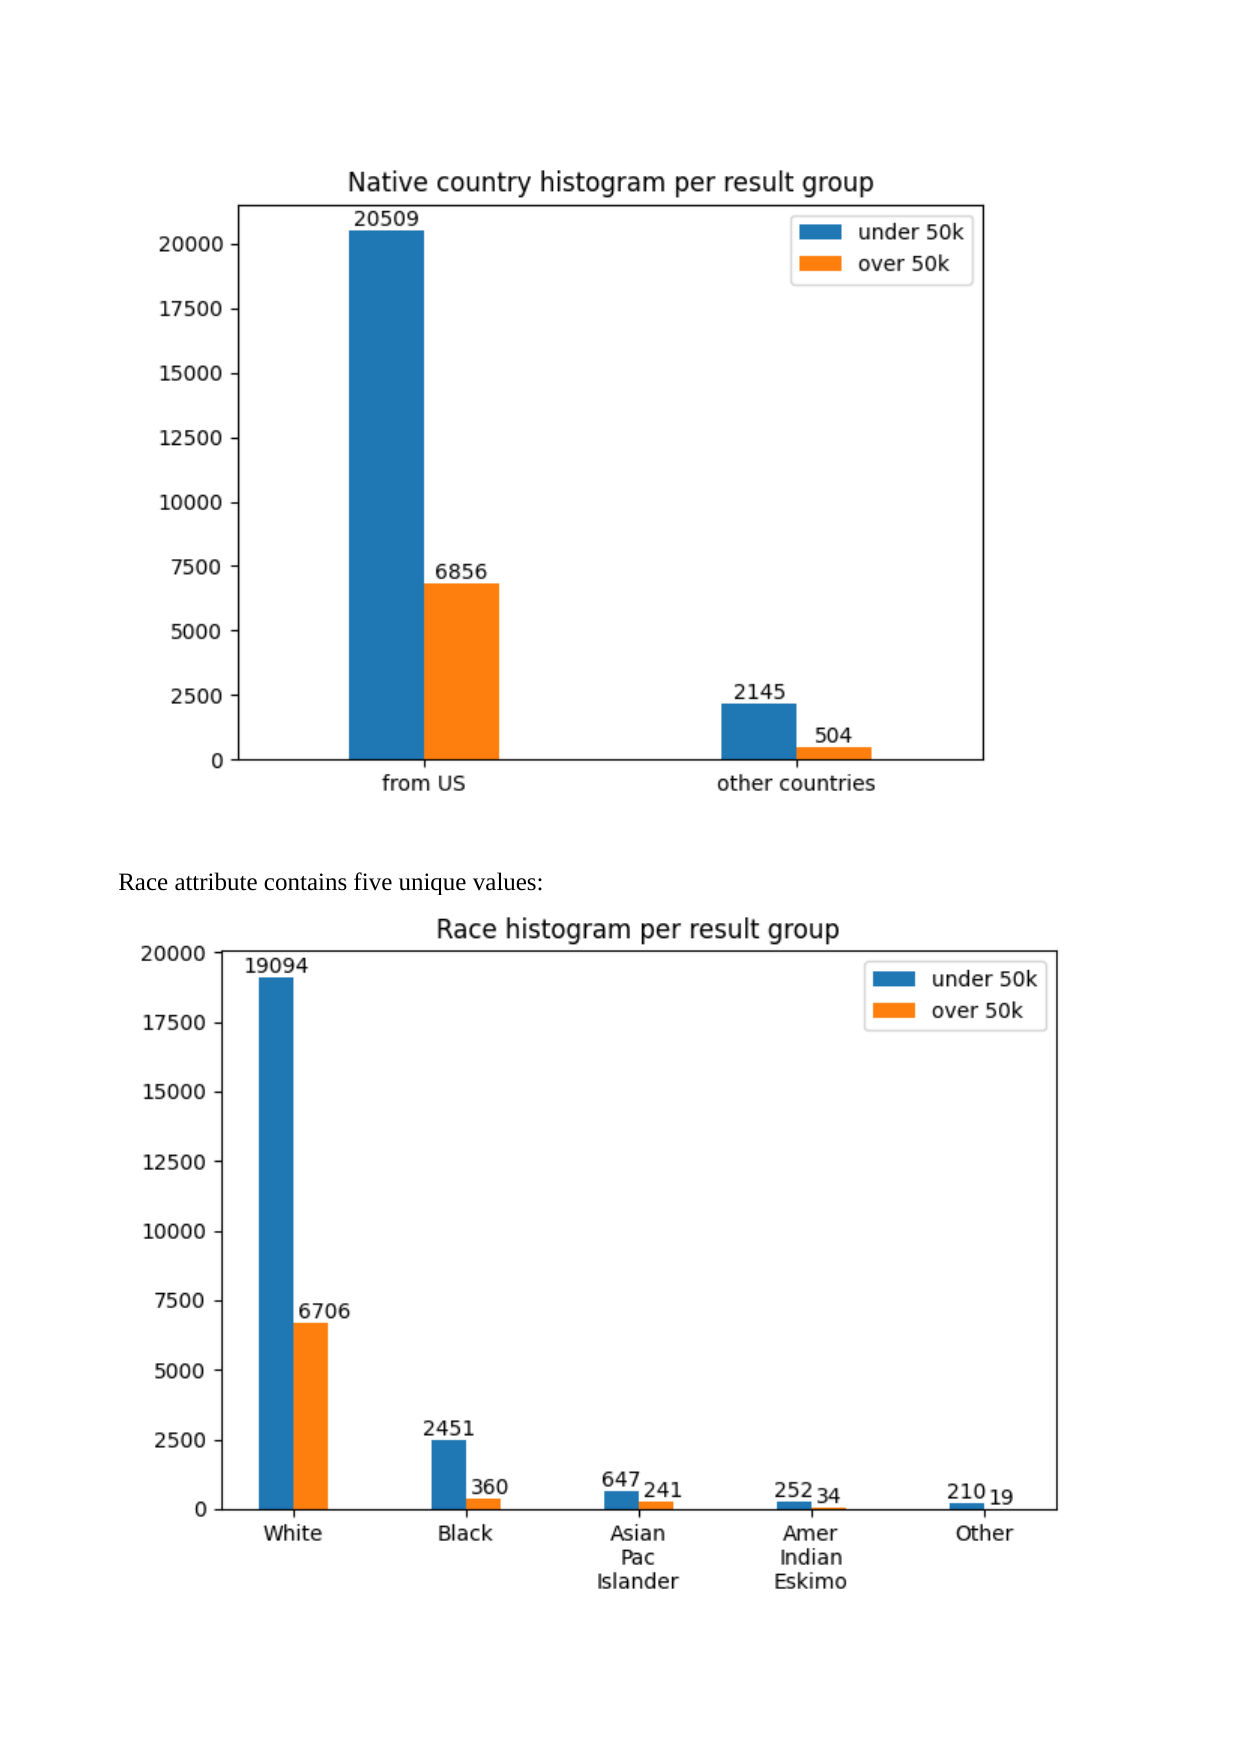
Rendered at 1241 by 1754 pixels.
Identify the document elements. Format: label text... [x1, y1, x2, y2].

picture [118, 895, 1079, 1616]
text Race attribute contains five unique values: [118, 867, 1122, 896]
picture [118, 118, 1079, 839]
